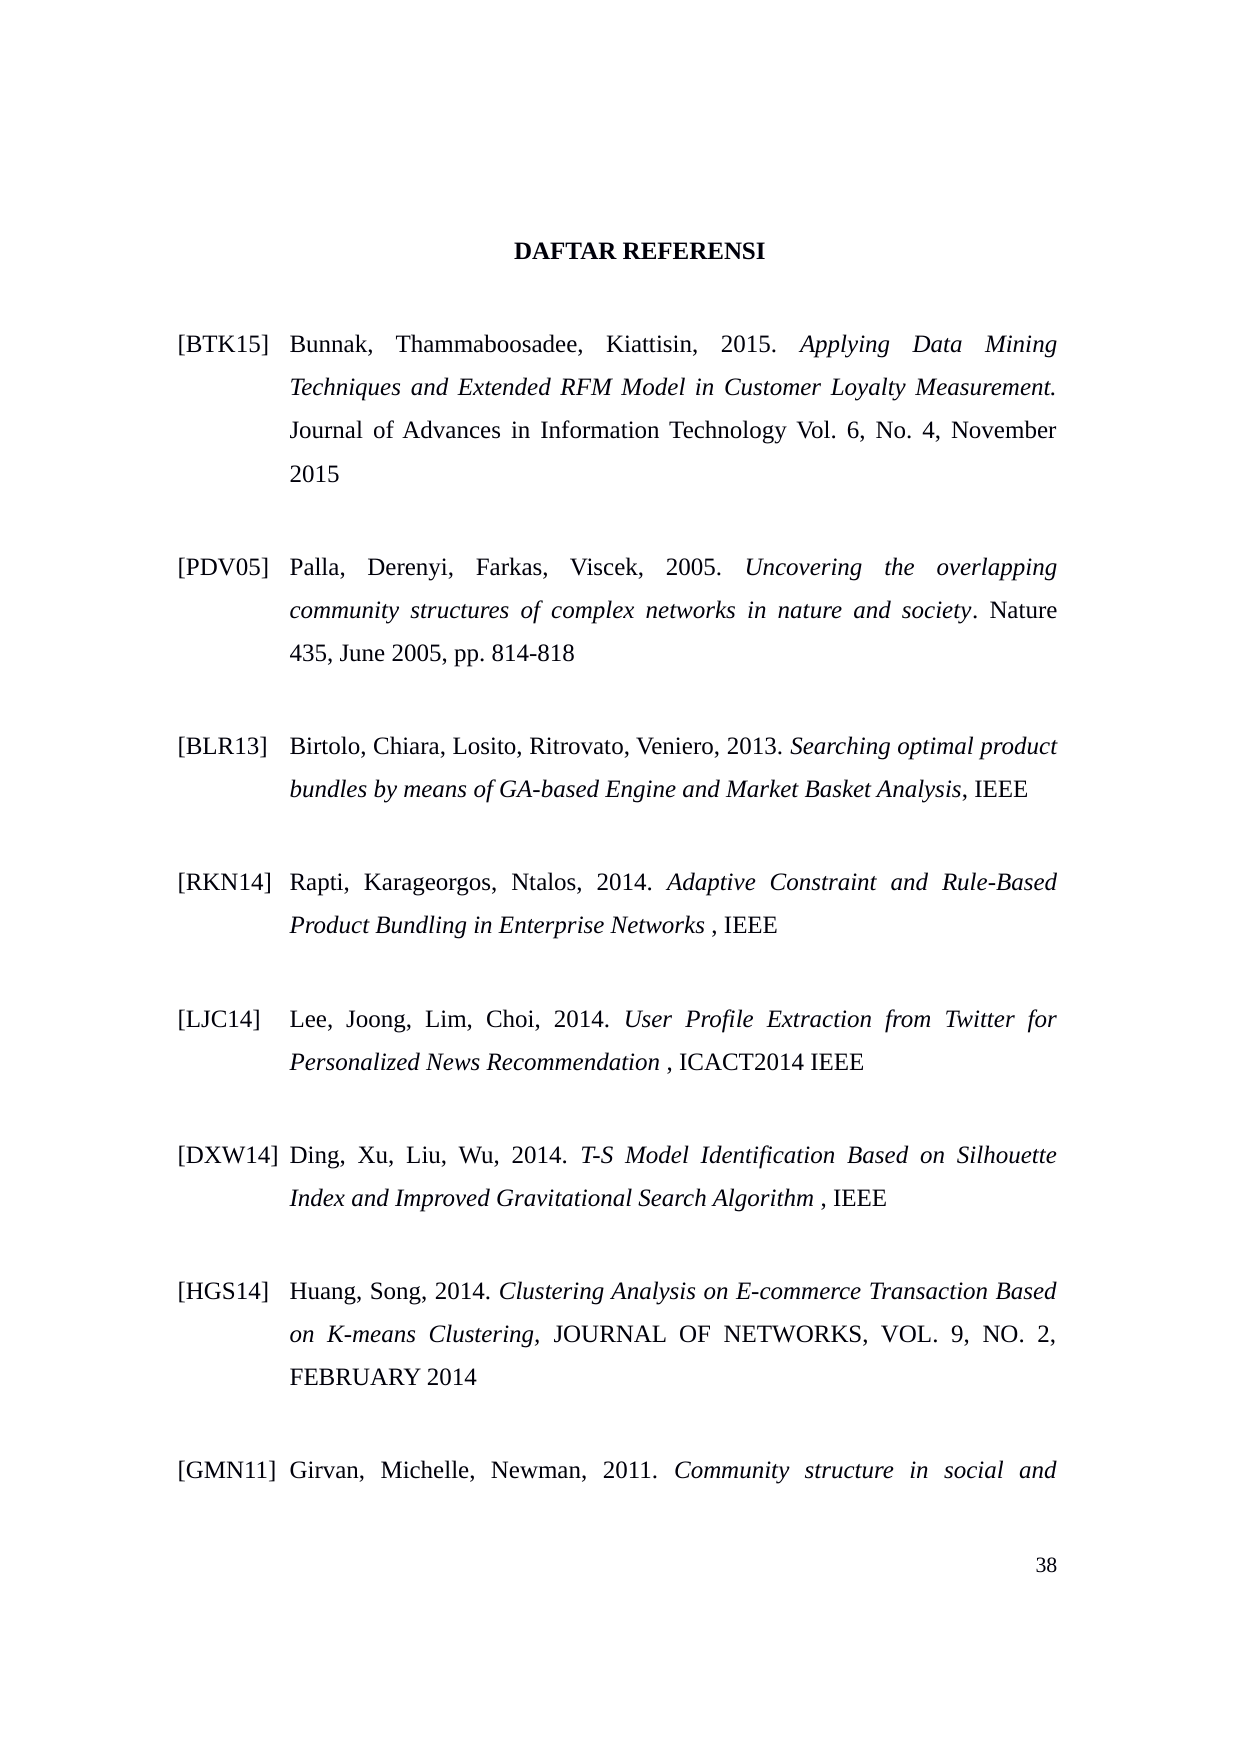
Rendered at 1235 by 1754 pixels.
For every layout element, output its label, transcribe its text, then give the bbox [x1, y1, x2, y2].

text [GMN11] Girvan, Michelle, Newman, 2011. Community structure in social and [177, 1456, 1057, 1484]
text [BTK15] Bunnak, Thammaboosadee, Kiattisin, 2015. Applying Data Mining Techniques and Extended RFM Model in Customer Loyalty Measurement. Journal of Advances in Information Technology Vol. 6, No. 4, November 2015 [177, 329, 1057, 487]
subtitle DAFTAR REFERENSI [177, 236, 1057, 265]
text [HGS14] Huang, Song, 2014. Clustering Analysis on E-commerce Transaction Based on K-means Clustering, JOURNAL OF NETWORKS, VOL. 9, NO. 2, FEBRUARY 2014 [177, 1276, 1057, 1391]
text [RKN14] Rapti, Karageorgos, Ntalos, 2014. Adaptive Constraint and Rule-Based Product Bundling in Enterprise Networks , IEEE [177, 867, 1057, 939]
text [DXW14] Ding, Xu, Liu, Wu, 2014. T-S Model Identification Based on Silhouette Index and Improved Gravitational Search Algorithm , IEEE [177, 1140, 1057, 1212]
text [PDV05] Palla, Derenyi, Farkas, Viscek, 2005. Uncovering the overlapping community structures of complex networks in nature and society. Nature 435, June 2005, pp. 814-818 [177, 552, 1057, 667]
text [LJC14] Lee, Joong, Lim, Choi, 2014. User Profile Extraction from Twitter for Personalized News Recommendation , ICACT2014 IEEE [177, 1004, 1057, 1076]
text [BLR13] Birtolo, Chiara, Losito, Ritrovato, Veniero, 2013. Searching optimal product bundles by means of GA-based Engine and Market Basket Analysis, IEEE [177, 731, 1057, 803]
